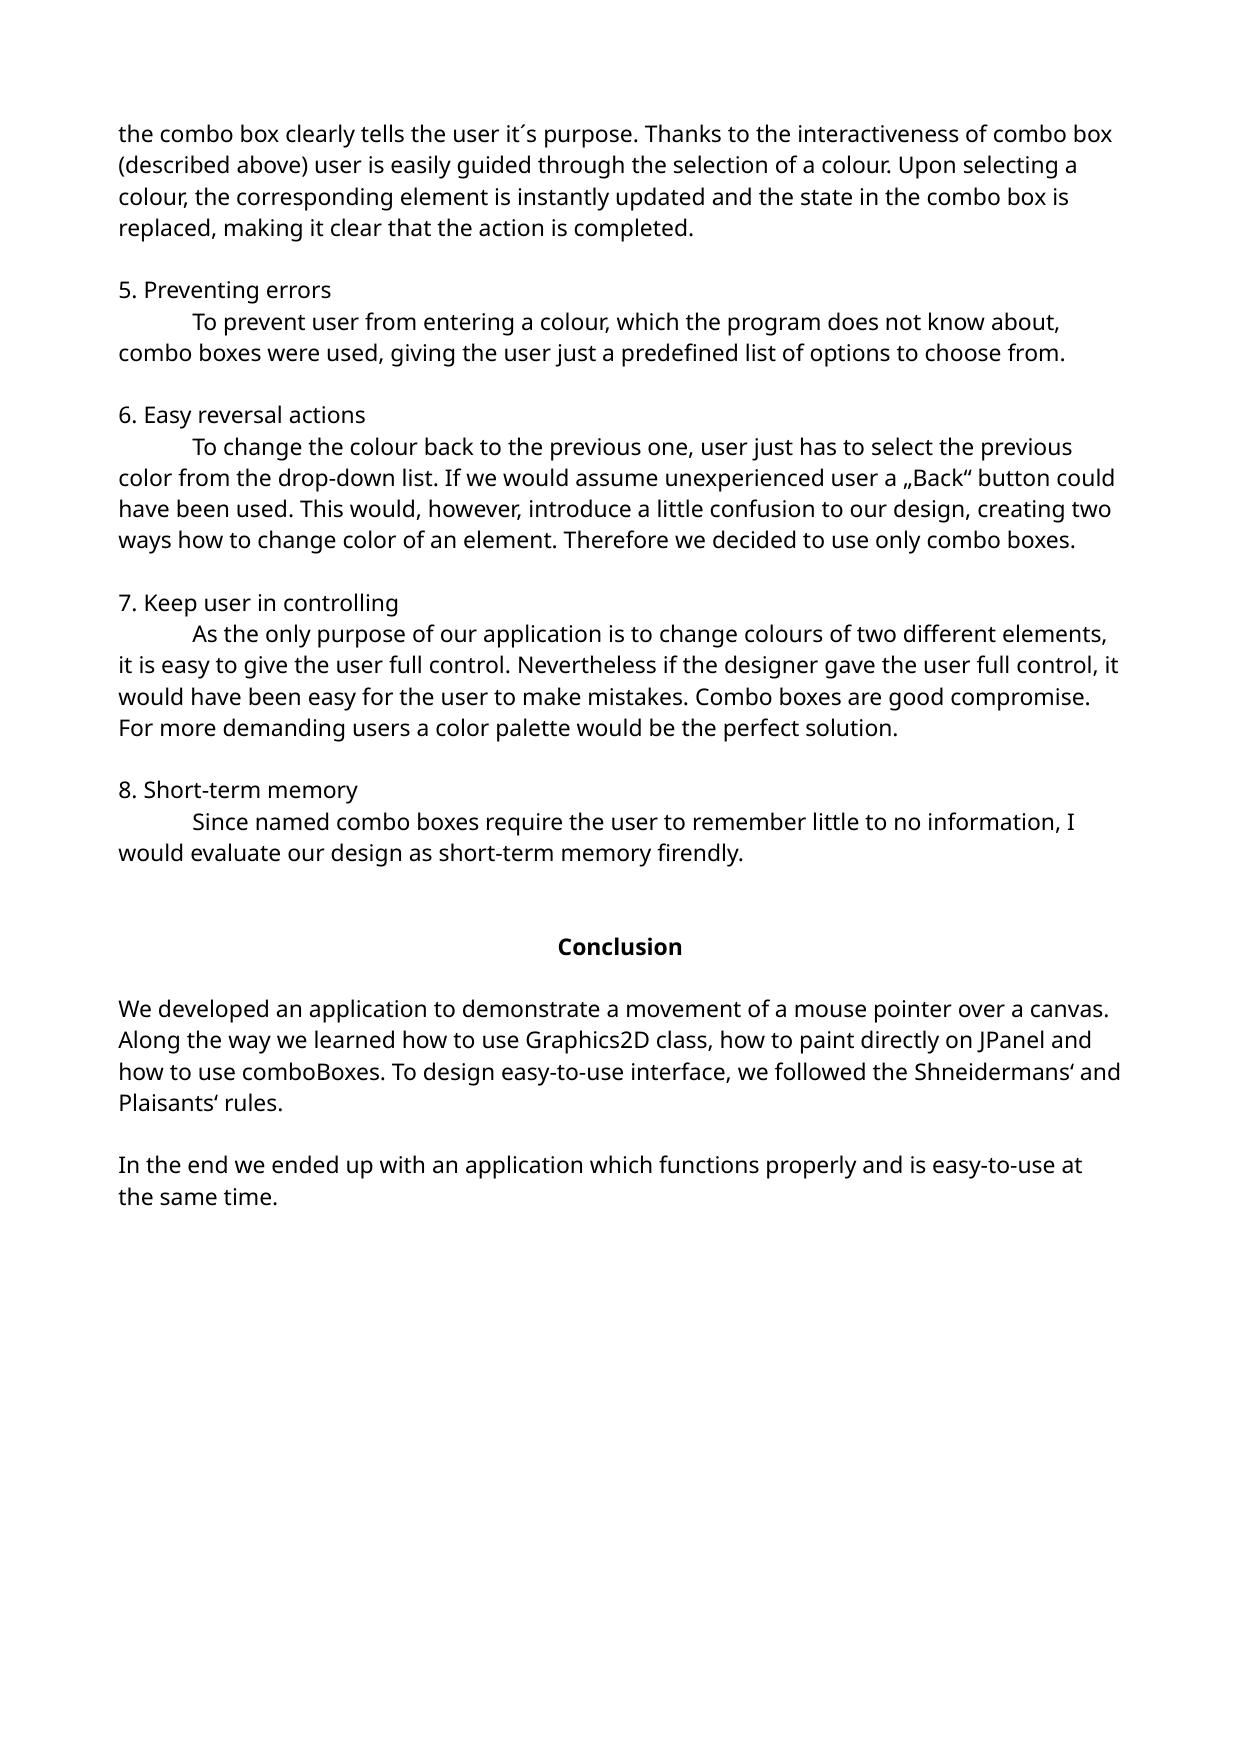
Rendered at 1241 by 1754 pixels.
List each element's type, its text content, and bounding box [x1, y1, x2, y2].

text 7. Keep user in controlling [118, 587, 1122, 618]
text In the end we ended up with an application which functions properly and is easy-to-use at the same time. [118, 1149, 1122, 1212]
text 5. Preventing errors [118, 274, 1122, 306]
text the combo box clearly tells the user it´s purpose. Thanks to the interactiveness of combo box (described above) user is easily guided through the selection of a colour. Upon selecting a colour, the corresponding element is instantly updated and the state in the combo box is replaced, making it clear that the action is completed. [118, 118, 1122, 243]
text 8. Short-term memory [118, 774, 1122, 806]
text As the only purpose of our application is to change colours of two different elements, it is easy to give the user full control. Nevertheless if the designer gave the user full control, it would have been easy for the user to make mistakes. Combo boxes are good compromise. For more demanding users a color palette would be the perfect solution. [118, 618, 1122, 743]
text To prevent user from entering a colour, which the program does not know about, combo boxes were used, giving the user just a predefined list of options to choose from. [118, 306, 1122, 368]
text 6. Easy reversal actions [118, 399, 1122, 431]
text To change the colour back to the previous one, user just has to select the previous color from the drop-down list. If we would assume unexperienced user a „Back“ button could have been used. This would, however, introduce a little confusion to our design, creating two ways how to change color of an element. Therefore we decided to use only combo boxes. [118, 431, 1122, 556]
text We developed an application to demonstrate a movement of a mouse pointer over a canvas. Along the way we learned how to use Graphics2D class, how to paint directly on JPanel and how to use comboBoxes. To design easy-to-use interface, we followed the Shneidermans‘ and Plaisants‘ rules. [118, 993, 1122, 1118]
text Conclusion [118, 931, 1122, 962]
text Since named combo boxes require the user to remember little to no information, I would evaluate our design as short-term memory firendly. [118, 806, 1122, 868]
